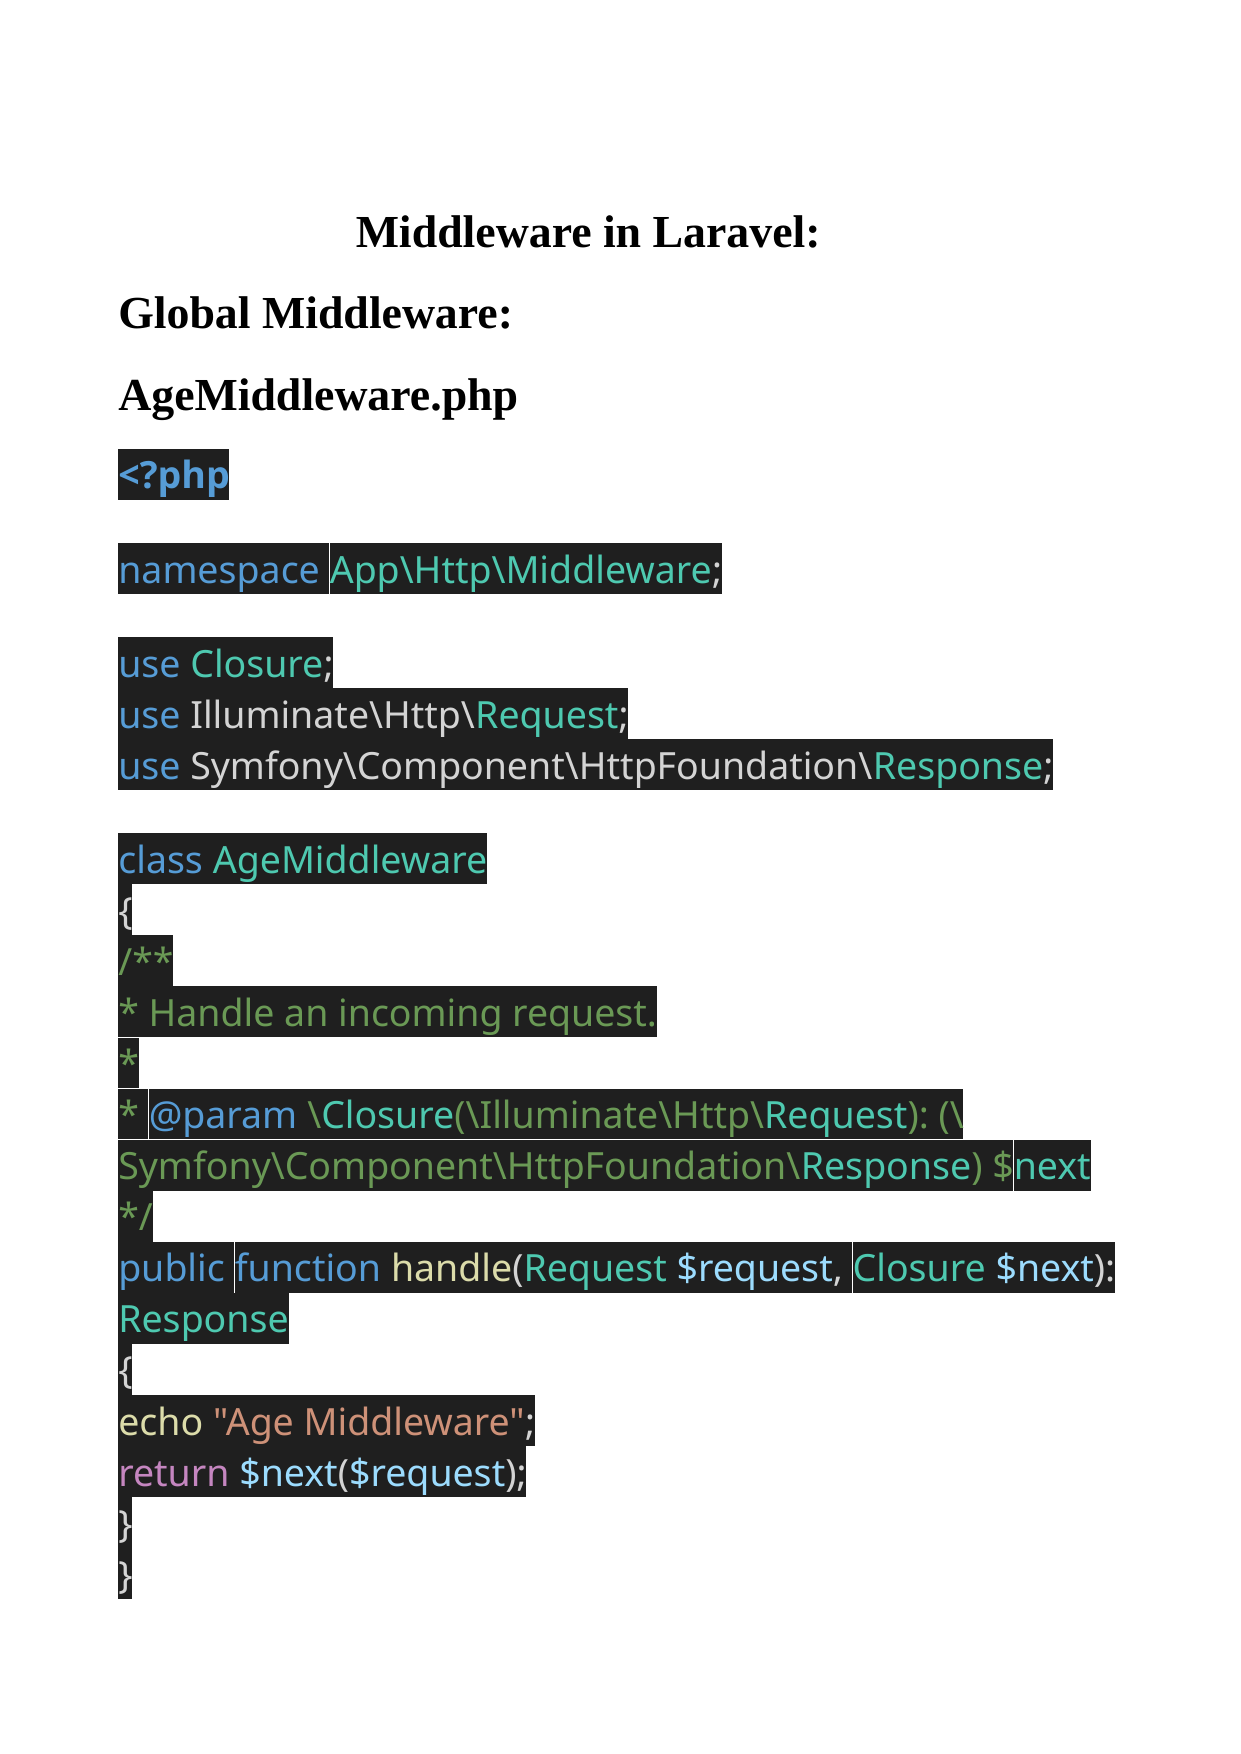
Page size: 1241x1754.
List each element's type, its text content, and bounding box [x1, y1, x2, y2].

text AgeMiddleware.php [118, 367, 1122, 420]
text public function handle(Request $request, Closure $next): Response [118, 1242, 1122, 1344]
text { [118, 1344, 1122, 1395]
text use Symfony\Component\HttpFoundation\Response; [118, 739, 1122, 790]
text Global Middleware: [118, 286, 1122, 338]
text * @param \Closure(\Illuminate\Http\Request): (\Symfony\Component\HttpFoundation\Response) $next [118, 1088, 1122, 1191]
text use Closure; [118, 637, 1122, 688]
text */ [118, 1191, 1122, 1242]
text return $next($request); [118, 1446, 1122, 1497]
text } [118, 1497, 1122, 1548]
text use Illuminate\Http\Request; [118, 688, 1122, 739]
text Middleware in Laravel: [118, 204, 1122, 257]
text { [118, 884, 1122, 935]
text * Handle an incoming request. [118, 986, 1122, 1037]
text * [118, 1037, 1122, 1088]
text } [118, 1548, 1122, 1599]
text echo "Age Middleware"; [118, 1395, 1122, 1446]
text <?php [118, 449, 1122, 500]
text class AgeMiddleware [118, 833, 1122, 884]
text /** [118, 935, 1122, 986]
text namespace App\Http\Middleware; [118, 543, 1122, 594]
